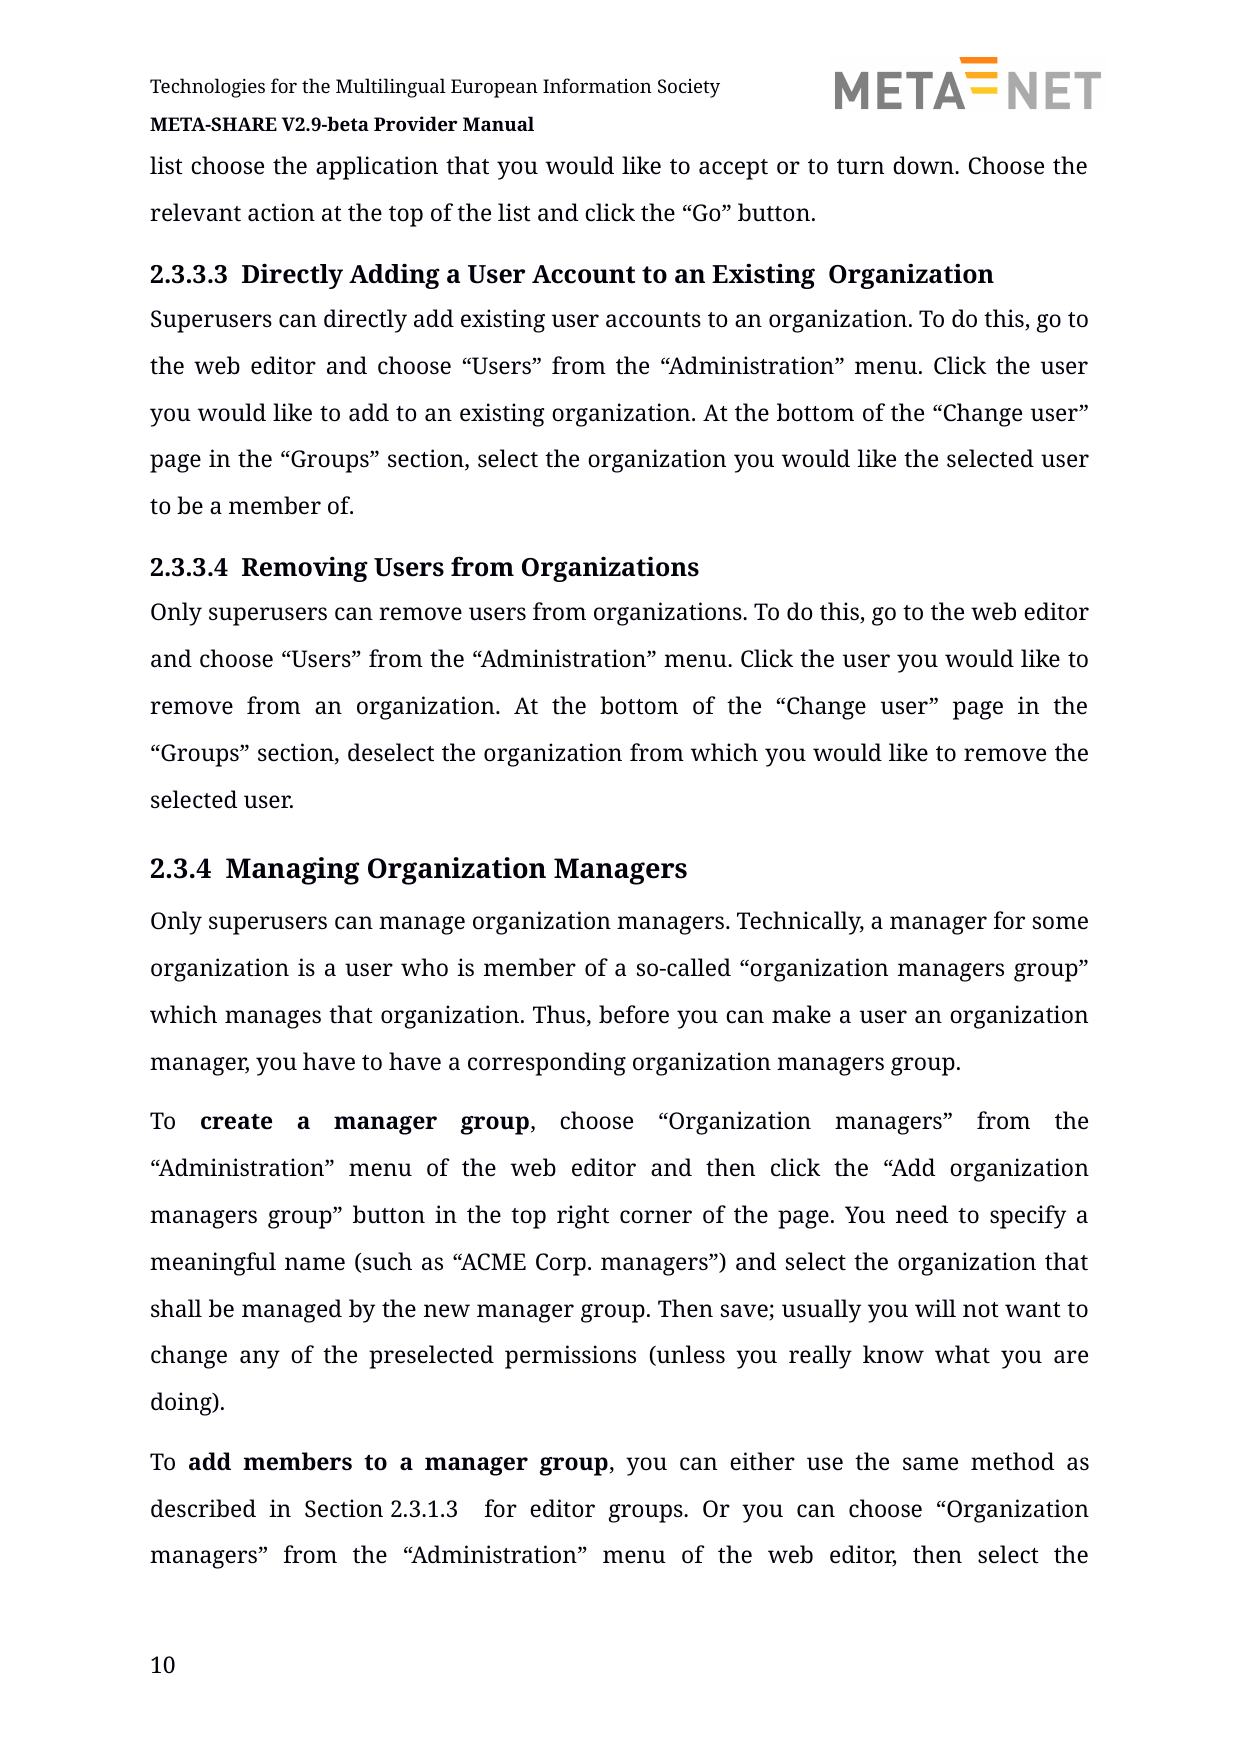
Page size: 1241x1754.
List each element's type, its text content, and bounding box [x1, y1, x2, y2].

subtitle Directly Adding a User Account to an Existing Organization [150, 256, 1090, 290]
text list choose the application that you would like to accept or to turn down. Choose the relevant action at the top of the list and click the “Go” button. [150, 150, 1090, 228]
picture [830, 56, 1106, 111]
text To add members to a manager group, you can either use the same method as described in Section 2.3.1.3 for editor groups. Or you can choose “Organization managers” from the “Administration” menu of the web editor, then select the [150, 1446, 1090, 1571]
text To create a manager group, choose “Organization managers” from the “Administration” menu of the web editor and then click the “Add organization managers group” button in the top right corner of the page. You need to specify a meaningful name (such as “ACME Corp. managers”) and select the organization that shall be managed by the new manager group. Then save; usually you will not want to change any of the preselected permissions (unless you really know what you are doing). [150, 1105, 1090, 1417]
subtitle Removing Users from Organizations [150, 549, 1090, 584]
subtitle Managing Organization Managers [150, 849, 1090, 886]
text Only superusers can remove users from organizations. To do this, go to the web editor and choose “Users” from the “Administration” menu. Click the user you would like to remove from an organization. At the bottom of the “Change user” page in the “Groups” section, deselect the organization from which you would like to remove the selected user. [150, 596, 1090, 815]
text Only superusers can manage organization managers. Technically, a manager for some organization is a user who is member of a so-called “organization managers group” which manages that organization. Thus, before you can make a user an organization manager, you have to have a corresponding organization managers group. [150, 905, 1090, 1077]
text Superusers can directly add existing user accounts to an organization. To do this, go to the web editor and choose “Users” from the “Administration” menu. Click the user you would like to add to an existing organization. At the bottom of the “Change user” page in the “Groups” section, select the organization you would like the selected user to be a member of. [150, 303, 1090, 521]
